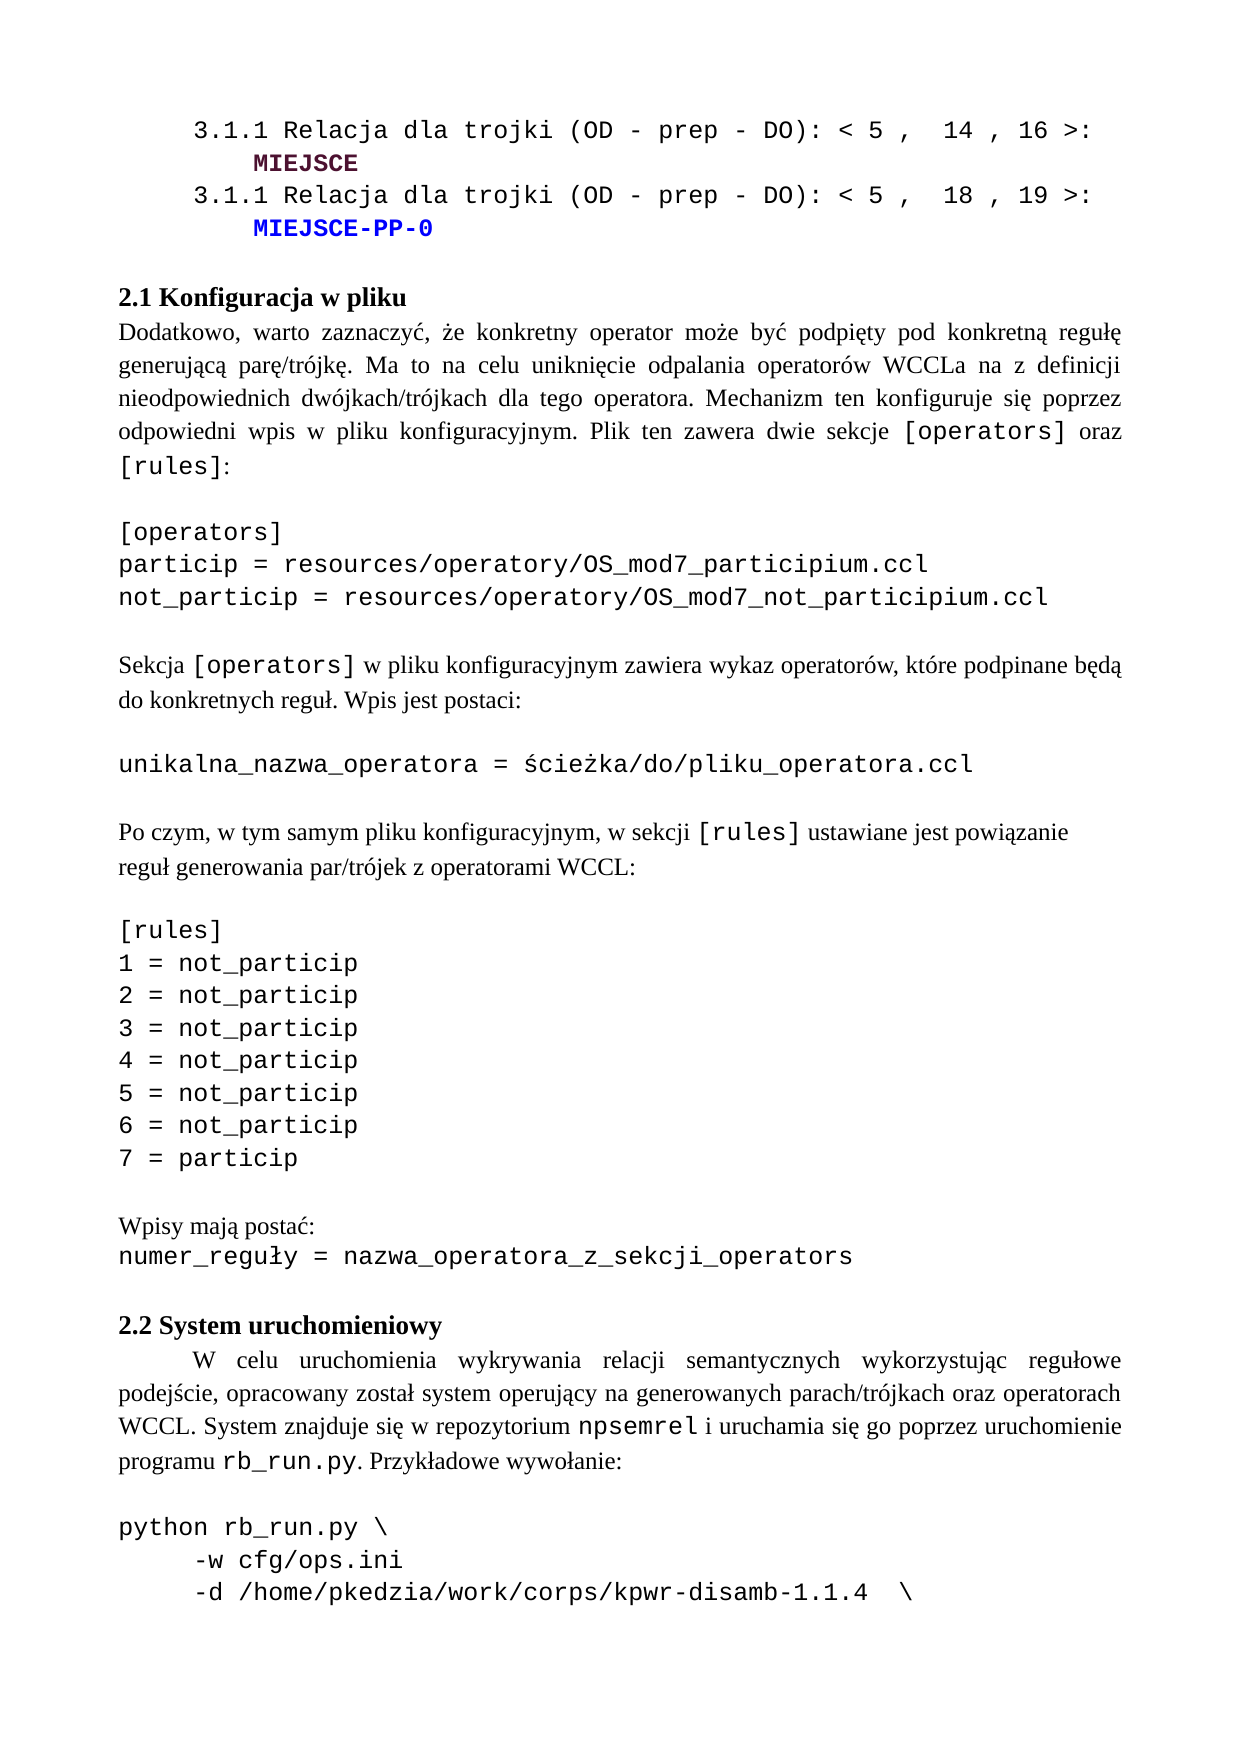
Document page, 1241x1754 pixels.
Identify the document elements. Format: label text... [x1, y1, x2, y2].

text 3.1.1 Relacja dla trojki (OD - prep - DO): < 5 , 14 , 16 >: [193, 118, 1122, 146]
text 4 = not_particip [118, 1048, 1122, 1076]
text Sekcja [operators] w pliku konfiguracyjnym zawiera wykaz operatorów, które podpinane będą do konkretnych reguł. Wpis jest postaci: [118, 650, 1122, 714]
text not_particip = resources/operatory/OS_mod7_not_participium.ccl [118, 584, 1122, 613]
text Dodatkowo, warto zaznaczyć, że konkretny operator może być podpięty pod konkretną regułę generującą parę/trójkę. Ma to na celu uniknięcie odpalania operatorów WCCLa na z definicji nieodpowiednich dwójkach/trójkach dla tego operatora. Mechanizm ten konfiguruje się poprzez odpowiedni wpis w pliku konfiguracyjnym. Plik ten zawera dwie sekcje [operators] oraz [rules]: [118, 317, 1122, 482]
text MIEJSCE [193, 151, 1122, 179]
text -d /home/pkedzia/work/corps/kpwr-disamb-1.1.4 \ [193, 1580, 1122, 1608]
text 3.1.1 Relacja dla trojki (OD - prep - DO): < 5 , 18 , 19 >: [193, 183, 1122, 211]
text 6 = not_particip [118, 1113, 1122, 1141]
text particip = resources/operatory/OS_mod7_participium.ccl [118, 552, 1122, 580]
text W celu uruchomienia wykrywania relacji semantycznych wykorzystując regułowe podejście, opracowany został system operujący na generowanych parach/trójkach oraz operatorach WCCL. System znajduje się w repozytorium npsemrel i uruchamia się go poprzez uruchomienie programu rb_run.py. Przykładowe wywołanie: [118, 1345, 1122, 1477]
text numer_reguły = nazwa_operatora_z_sekcji_operators [118, 1244, 1122, 1272]
text 1 = not_particip [118, 950, 1122, 979]
text 2.2 System uruchomieniowy [118, 1309, 1122, 1341]
text [operators] [118, 519, 1122, 548]
text 7 = particip [118, 1145, 1122, 1174]
text 2 = not_particip [118, 983, 1122, 1011]
text Po czym, w tym samym pliku konfiguracyjnym, w sekcji [rules] ustawiane jest powiązanie reguł generowania par/trójek z operatorami WCCL: [118, 817, 1122, 881]
text Wpisy mają postać: [118, 1211, 1122, 1239]
text MIEJSCE-PP-0 [193, 216, 1122, 244]
text 2.1 Konfiguracja w pliku [118, 281, 1122, 312]
text 5 = not_particip [118, 1080, 1122, 1109]
text -w cfg/ops.ini [118, 1547, 1122, 1576]
text unikalna_nazwa_operatora = ścieżka/do/pliku_operatora.ccl [118, 751, 1122, 779]
text [rules] [118, 918, 1122, 946]
text 3 = not_particip [118, 1015, 1122, 1044]
text python rb_run.py \ [118, 1515, 1122, 1543]
